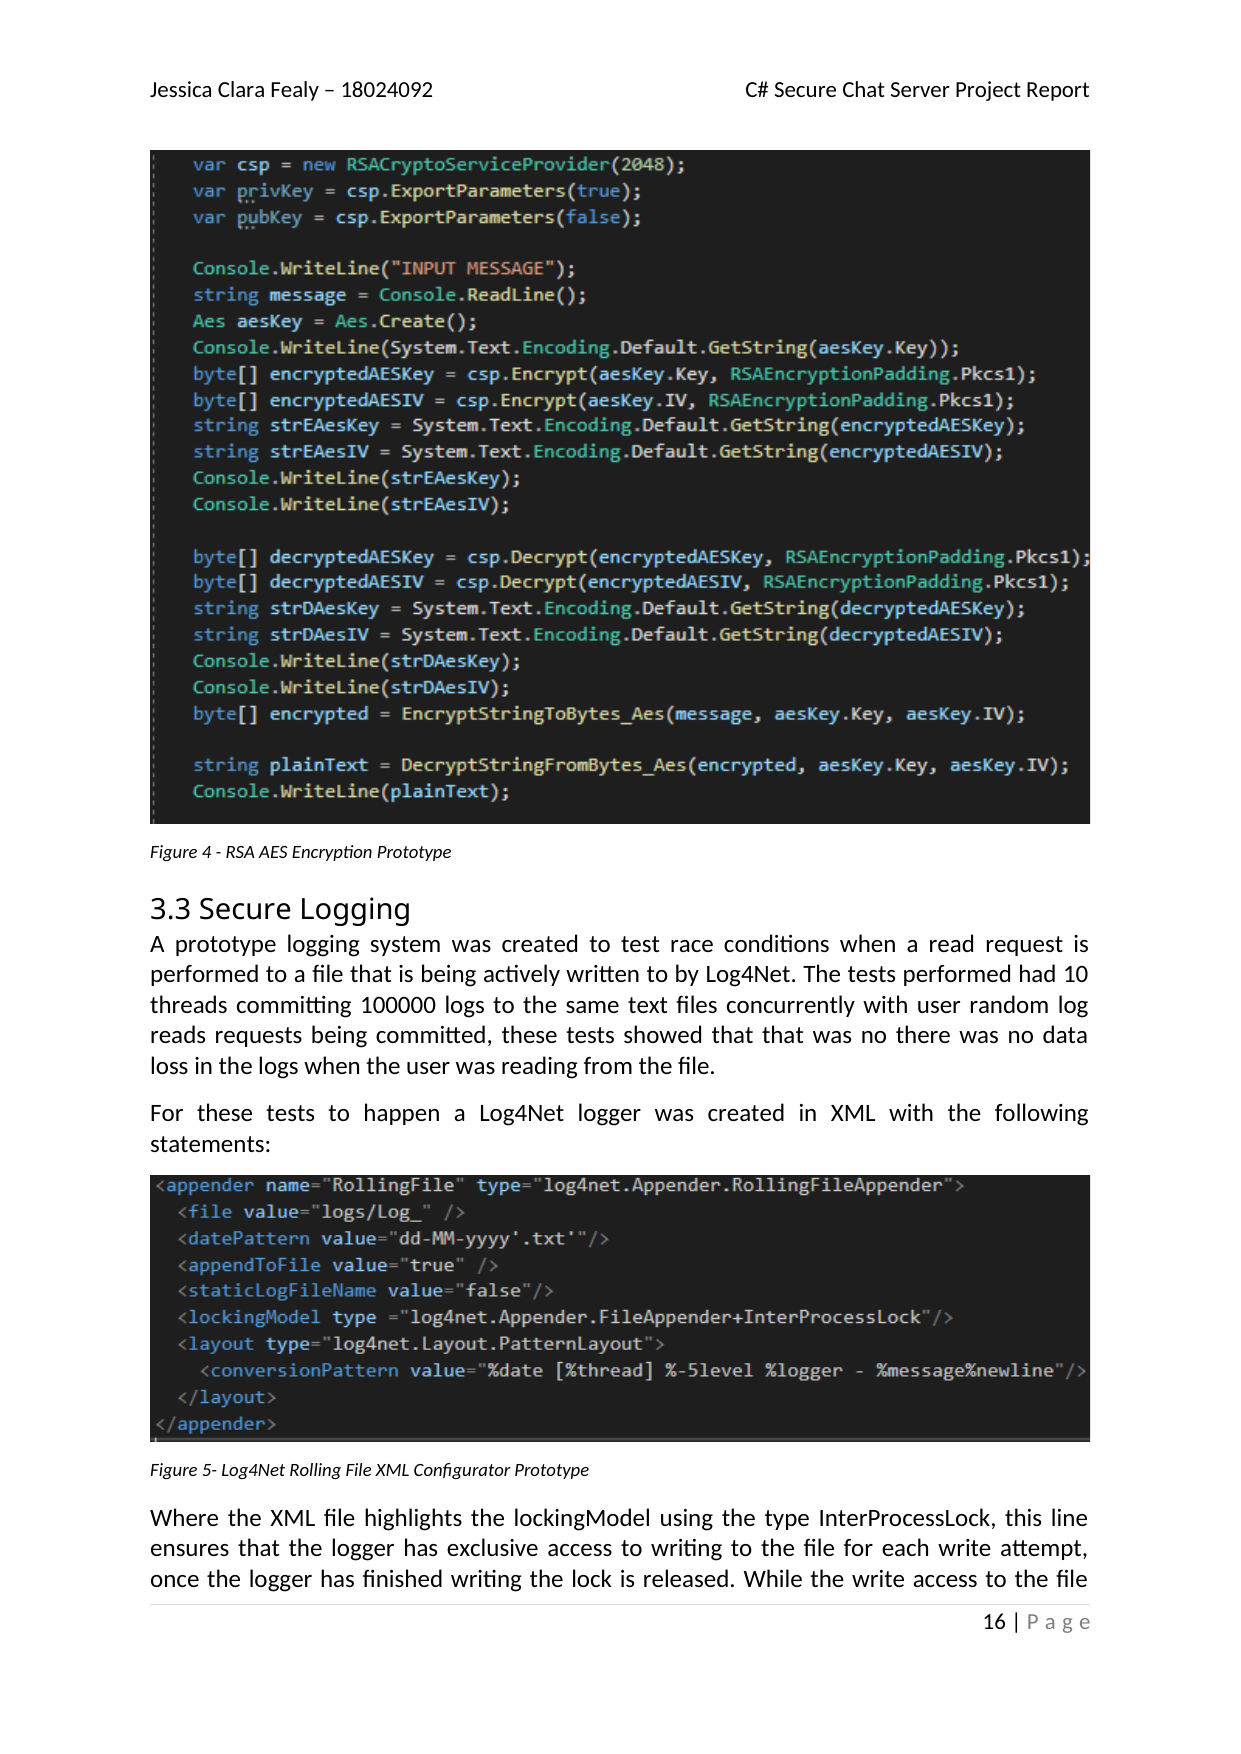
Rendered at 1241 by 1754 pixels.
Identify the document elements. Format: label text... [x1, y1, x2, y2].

text A prototype logging system was created to test race conditions when a read request is performed to a file that is being actively written to by Log4Net. The tests performed had 10 threads committing 100000 logs to the same text files concurrently with user random log reads requests being committed, these tests showed that that was no there was no data loss in the logs when the user was reading from the file. [150, 928, 1090, 1081]
subtitle 3.3 Secure Logging [150, 888, 1090, 928]
text Figure 4 - RSA AES Encryption Prototype [150, 840, 1090, 863]
text For these tests to happen a Log4Net logger was created in XML with the following statements: [150, 1097, 1090, 1158]
text Where the XML file highlights the lockingModel using the type InterProcessLock, this line ensures that the logger has exclusive access to writing to the file for each write attempt, once the logger has finished writing the lock is released. While the write access to the file [150, 1502, 1090, 1593]
text Figure 5- Log4Net Rolling File XML Configurator Prototype [150, 1458, 1090, 1481]
